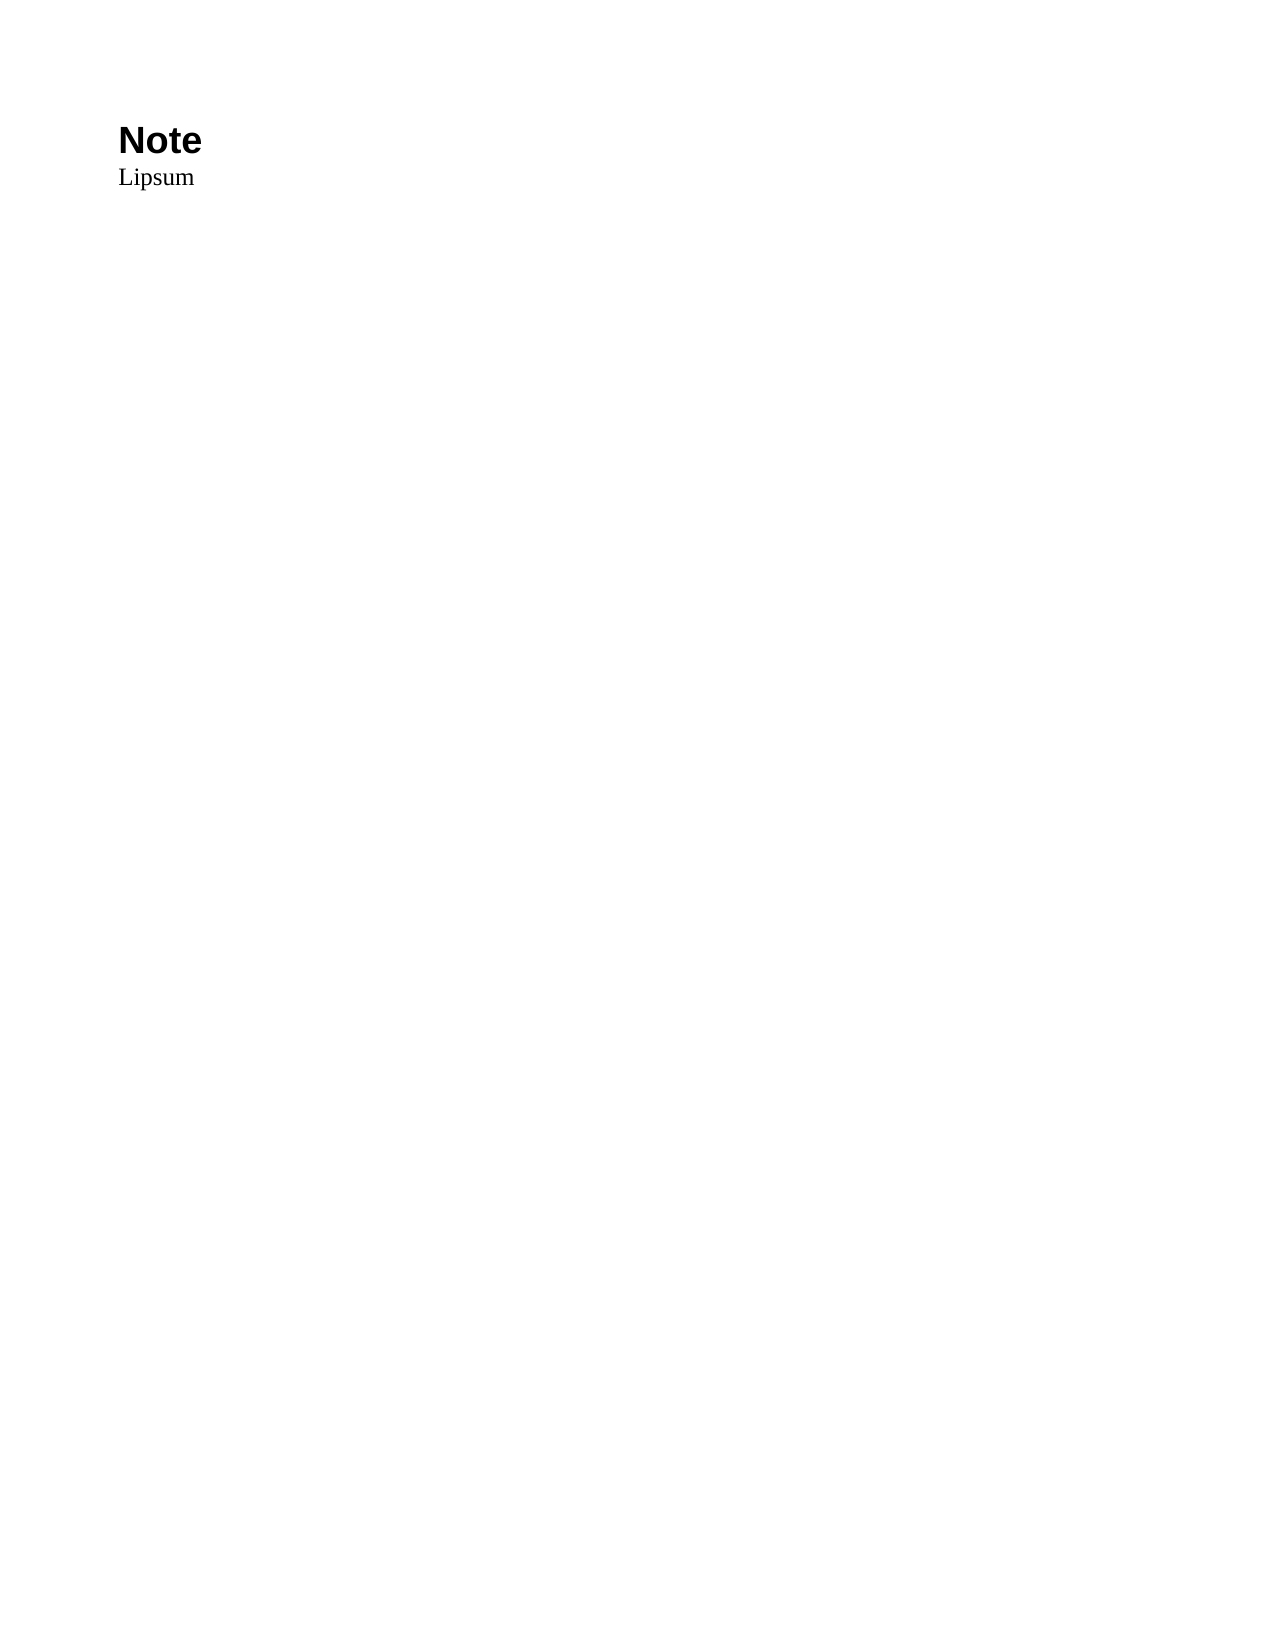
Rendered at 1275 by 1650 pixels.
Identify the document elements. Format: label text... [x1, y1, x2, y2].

subtitle Note [118, 118, 1157, 162]
text Lipsum [118, 162, 1157, 191]
